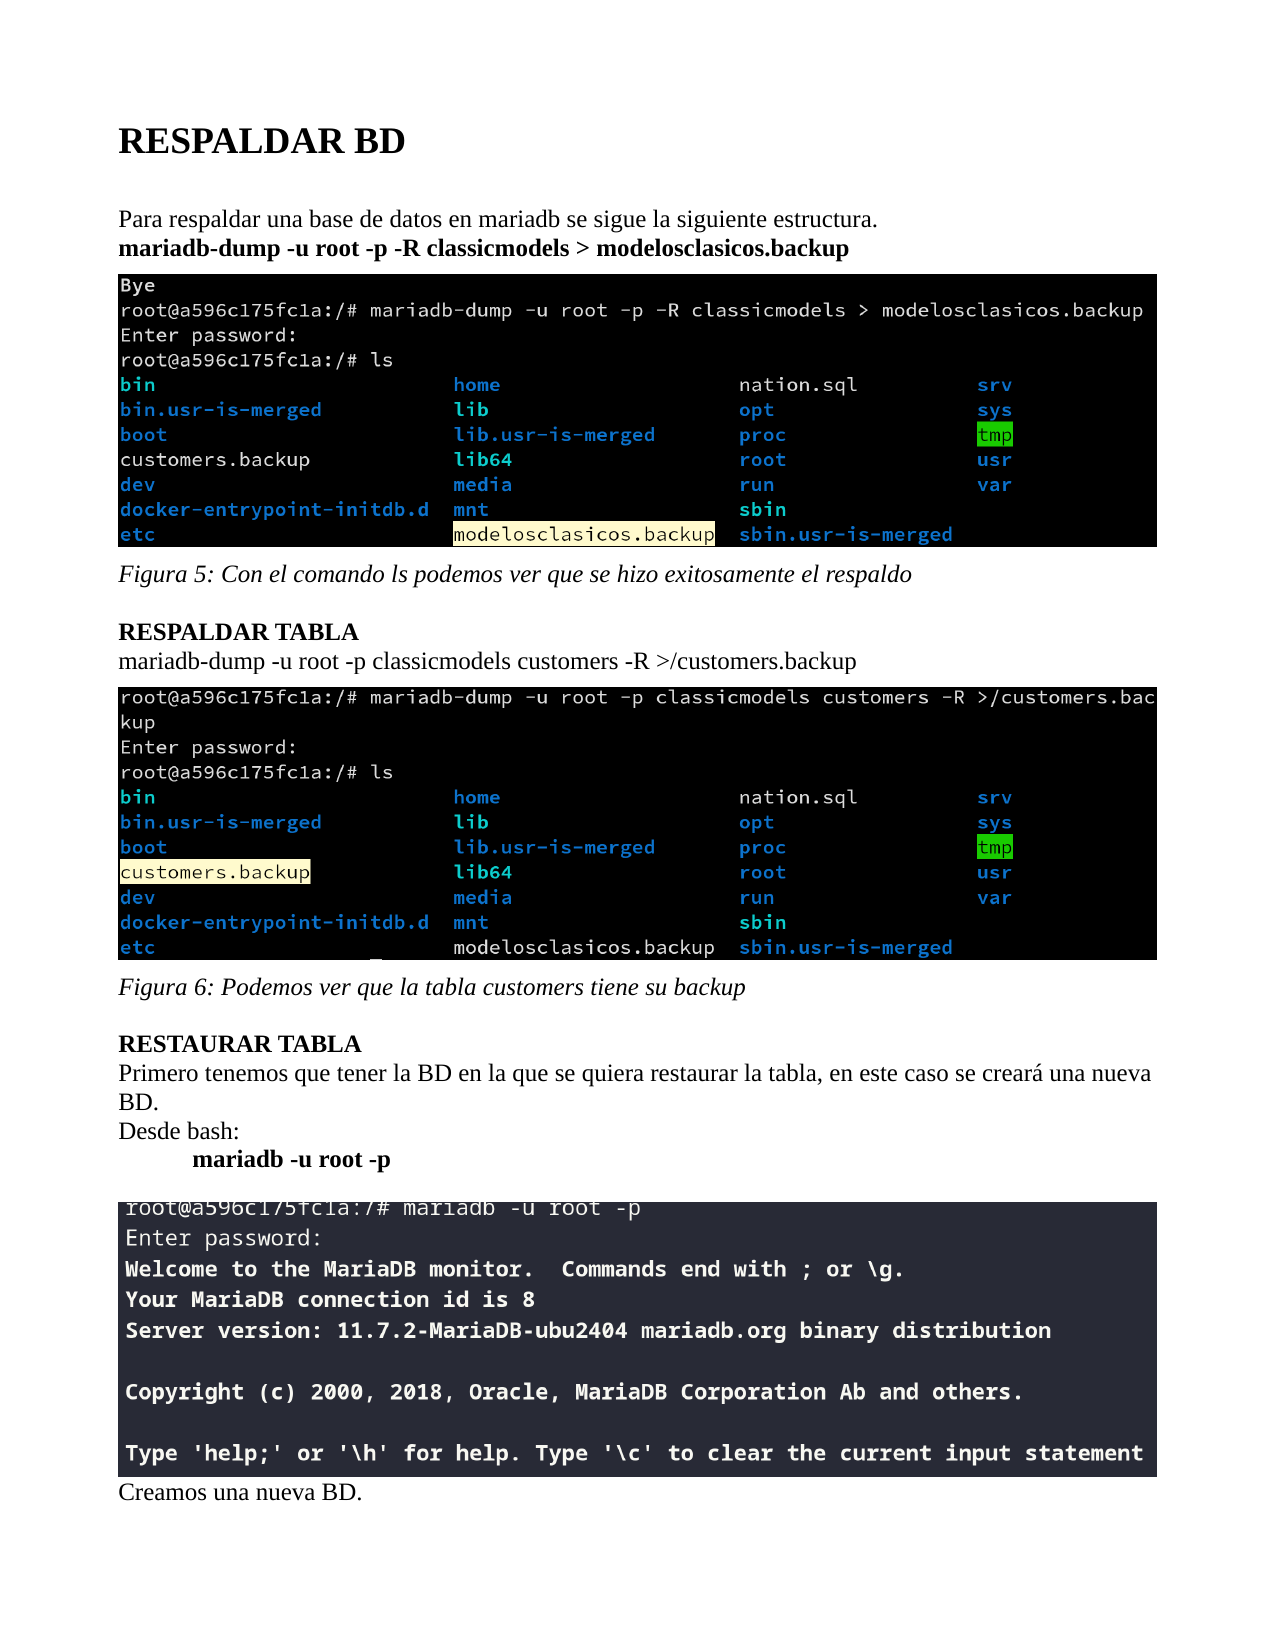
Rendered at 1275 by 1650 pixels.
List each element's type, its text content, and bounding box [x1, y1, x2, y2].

text Creamos una nueva BD. [118, 1477, 1157, 1506]
picture [118, 687, 1157, 960]
text mariadb-dump -u root -p -R classicmodels > modelosclasicos.backup [118, 233, 1157, 262]
text Desde bash: [118, 1116, 1157, 1144]
text mariadb -u root -p [118, 1144, 1157, 1173]
text Primero tenemos que tener la BD en la que se quiera restaurar la tabla, en este caso se creará una nueva BD. [118, 1058, 1157, 1116]
text RESPALDAR BD [118, 118, 1157, 161]
text RESTAURAR TABLA [118, 1029, 1157, 1058]
text Figura 6: Podemos ver que la tabla customers tiene su backup [118, 960, 1157, 1001]
text Figura 5: Con el comando ls podemos ver que se hizo exitosamente el respaldo [118, 547, 1157, 588]
text mariadb-dump -u root -p classicmodels customers -R >/customers.backup [118, 646, 1157, 674]
picture [118, 274, 1157, 547]
text RESPALDAR TABLA [118, 617, 1157, 646]
text Para respaldar una base de datos en mariadb se sigue la siguiente estructura. [118, 204, 1157, 233]
picture [118, 1202, 1157, 1477]
